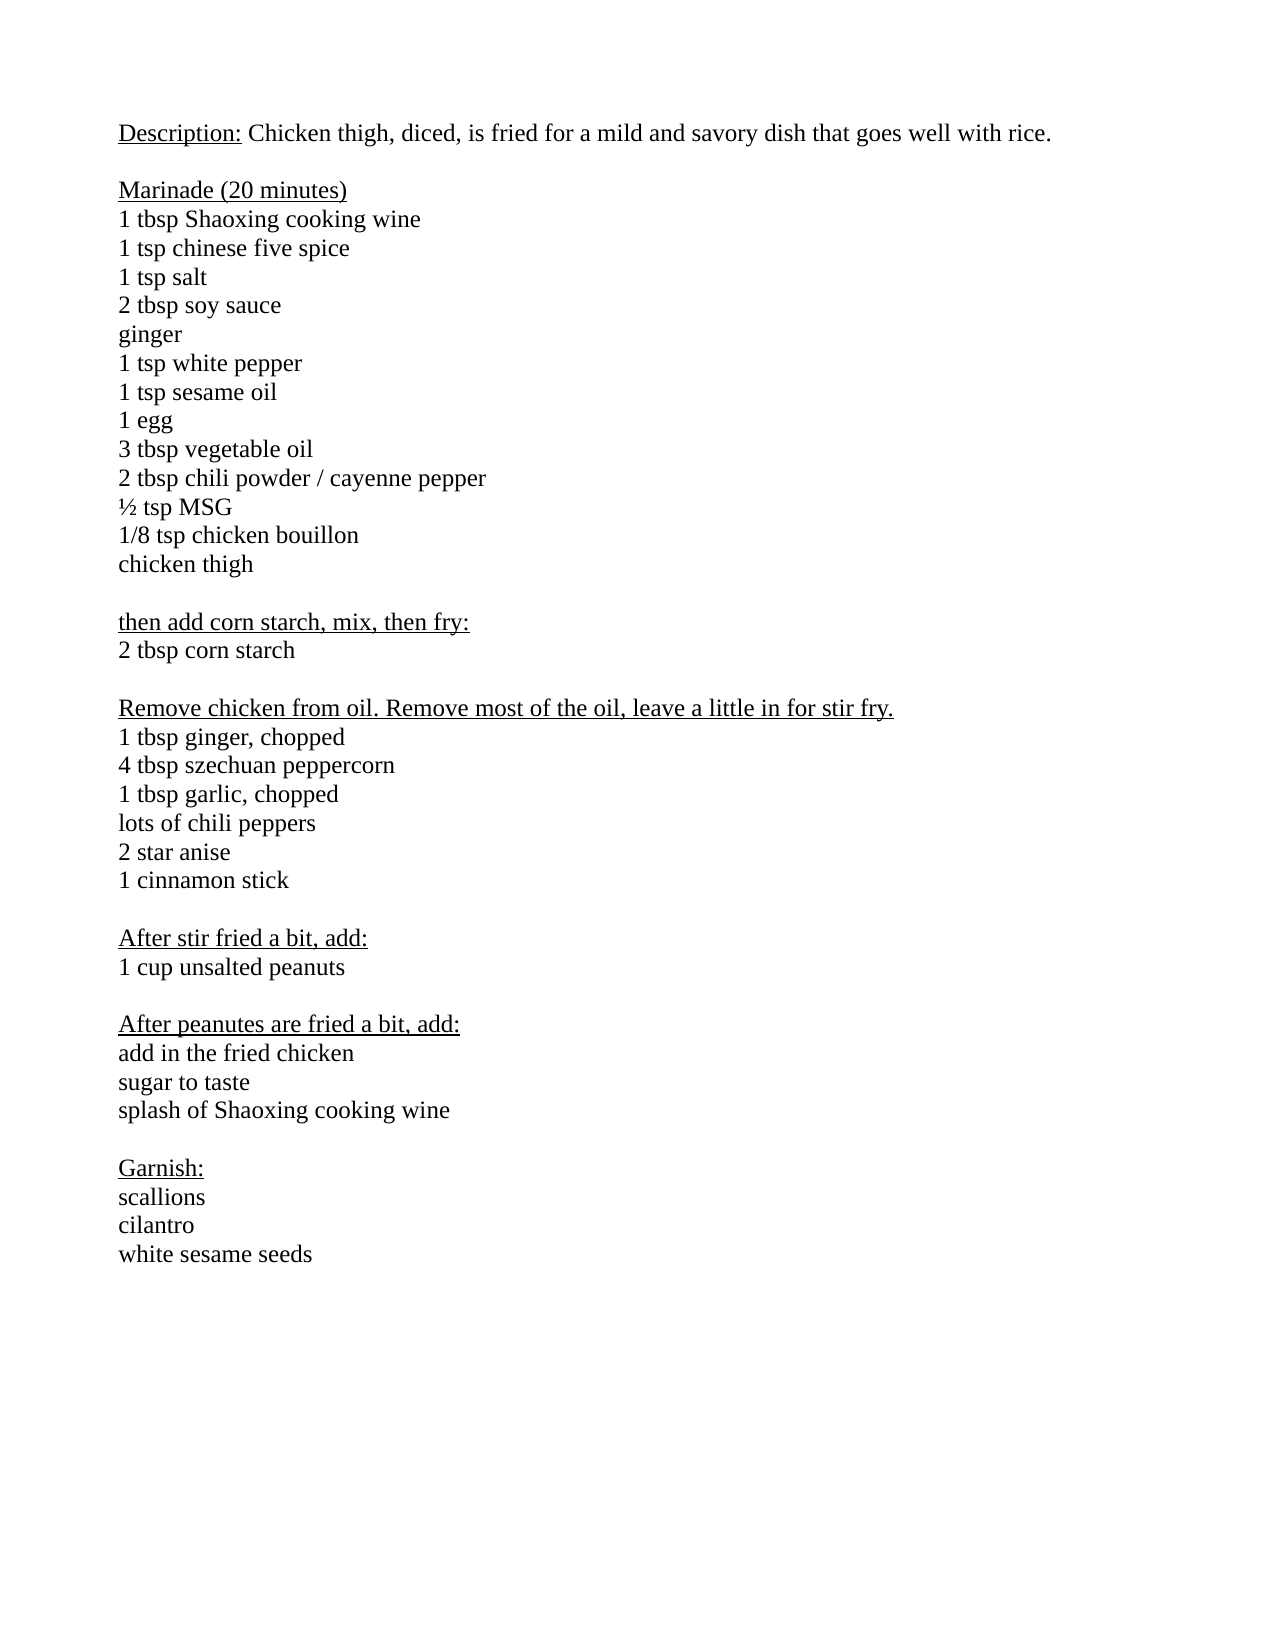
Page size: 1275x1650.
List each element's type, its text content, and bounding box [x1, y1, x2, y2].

text 1 tsp sesame oil [118, 377, 1157, 406]
text 4 tbsp szechuan peppercorn [118, 751, 1157, 779]
text 2 tbsp corn starch [118, 636, 1157, 664]
text After stir fried a bit, add: [118, 923, 1157, 952]
text cilantro [118, 1211, 1157, 1239]
text 1 tsp chinese five spice [118, 233, 1157, 262]
text After peanutes are fried a bit, add: [118, 1009, 1157, 1038]
text splash of Shaoxing cooking wine [118, 1096, 1157, 1124]
text ½ tsp MSG [118, 492, 1157, 521]
text Description: Chicken thigh, diced, is fried for a mild and savory dish that goes well with rice. [118, 118, 1157, 147]
text Remove chicken from oil. Remove most of the oil, leave a little in for stir fry. [118, 693, 1157, 722]
text 2 star anise [118, 837, 1157, 866]
text 3 tbsp vegetable oil [118, 434, 1157, 463]
text 2 tbsp chili powder / cayenne pepper [118, 463, 1157, 492]
text Marinade (20 minutes) [118, 176, 1157, 204]
text 1 egg [118, 406, 1157, 434]
text 1 tbsp ginger, chopped [118, 722, 1157, 751]
text 1 tbsp Shaoxing cooking wine [118, 204, 1157, 233]
text 1 cup unsalted peanuts [118, 952, 1157, 981]
text then add corn starch, mix, then fry: [118, 607, 1157, 636]
text lots of chili peppers [118, 808, 1157, 837]
text chicken thigh [118, 549, 1157, 578]
text 1 tsp white pepper [118, 348, 1157, 377]
text scallions [118, 1182, 1157, 1211]
text 2 tbsp soy sauce [118, 291, 1157, 319]
text ginger [118, 319, 1157, 348]
text white sesame seeds [118, 1239, 1157, 1268]
text 1 tbsp garlic, chopped [118, 779, 1157, 808]
text 1 tsp salt [118, 262, 1157, 291]
text Garnish: [118, 1153, 1157, 1182]
text 1/8 tsp chicken bouillon [118, 521, 1157, 549]
text add in the fried chicken [118, 1038, 1157, 1067]
text sugar to taste [118, 1067, 1157, 1096]
text 1 cinnamon stick [118, 866, 1157, 894]
